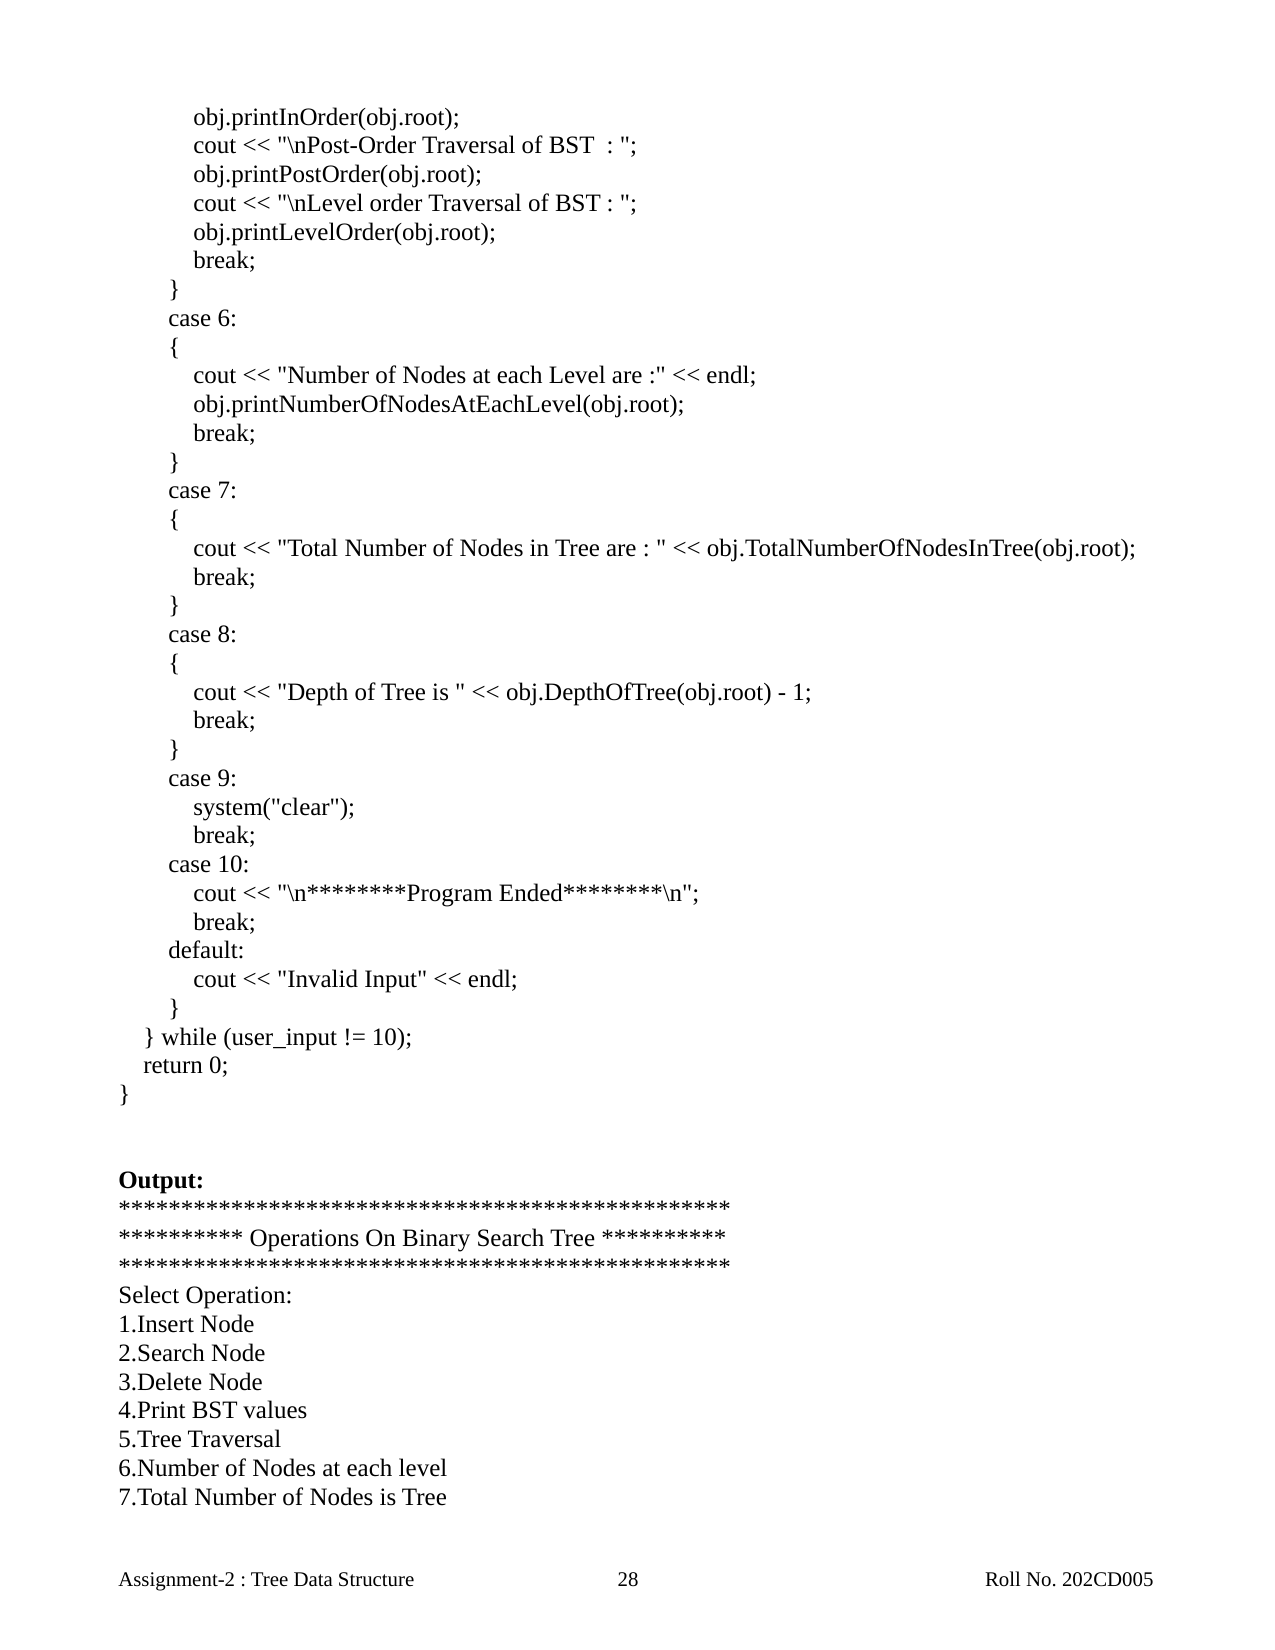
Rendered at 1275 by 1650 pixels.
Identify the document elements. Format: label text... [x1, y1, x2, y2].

text case 9: [118, 763, 1157, 792]
text cout << "\nPost-Order Traversal of BST : "; [118, 130, 1157, 159]
text system("clear"); [118, 792, 1157, 820]
text ********** Operations On Binary Search Tree ********** [118, 1223, 1157, 1252]
text 2.Search Node [118, 1338, 1157, 1367]
text cout << "\nLevel order Traversal of BST : "; [118, 188, 1157, 217]
text } [118, 274, 1157, 303]
text Output: [118, 1165, 1157, 1194]
text case 8: [118, 619, 1157, 648]
text return 0; [118, 1050, 1157, 1079]
text } [118, 447, 1157, 475]
text break; [118, 705, 1157, 734]
text obj.printInOrder(obj.root); [118, 102, 1157, 130]
text cout << "Number of Nodes at each Level are :" << endl; [118, 360, 1157, 389]
text 7.Total Number of Nodes is Tree [118, 1482, 1157, 1510]
text } while (user_input != 10); [118, 1022, 1157, 1050]
text 6.Number of Nodes at each level [118, 1453, 1157, 1482]
text ************************************************* [118, 1194, 1157, 1223]
text { [118, 504, 1157, 533]
text obj.printPostOrder(obj.root); [118, 159, 1157, 188]
text cout << "\n********Program Ended********\n"; [118, 878, 1157, 907]
text break; [118, 562, 1157, 590]
text Select Operation: [118, 1280, 1157, 1309]
text default: [118, 935, 1157, 964]
text 4.Print BST values [118, 1395, 1157, 1424]
text cout << "Invalid Input" << endl; [118, 964, 1157, 993]
text { [118, 332, 1157, 360]
text break; [118, 418, 1157, 447]
text } [118, 590, 1157, 619]
text case 7: [118, 475, 1157, 504]
text break; [118, 245, 1157, 274]
text 3.Delete Node [118, 1367, 1157, 1395]
text } [118, 993, 1157, 1022]
text case 6: [118, 303, 1157, 332]
text cout << "Total Number of Nodes in Tree are : " << obj.TotalNumberOfNodesInTree(obj.root); [118, 533, 1157, 562]
text obj.printNumberOfNodesAtEachLevel(obj.root); [118, 389, 1157, 418]
text obj.printLevelOrder(obj.root); [118, 217, 1157, 245]
text break; [118, 907, 1157, 935]
text ************************************************* [118, 1252, 1157, 1280]
text } [118, 734, 1157, 763]
text break; [118, 820, 1157, 849]
text { [118, 648, 1157, 677]
text case 10: [118, 849, 1157, 878]
text cout << "Depth of Tree is " << obj.DepthOfTree(obj.root) - 1; [118, 677, 1157, 705]
text 5.Tree Traversal [118, 1424, 1157, 1453]
text 1.Insert Node [118, 1309, 1157, 1338]
text } [118, 1079, 1157, 1108]
